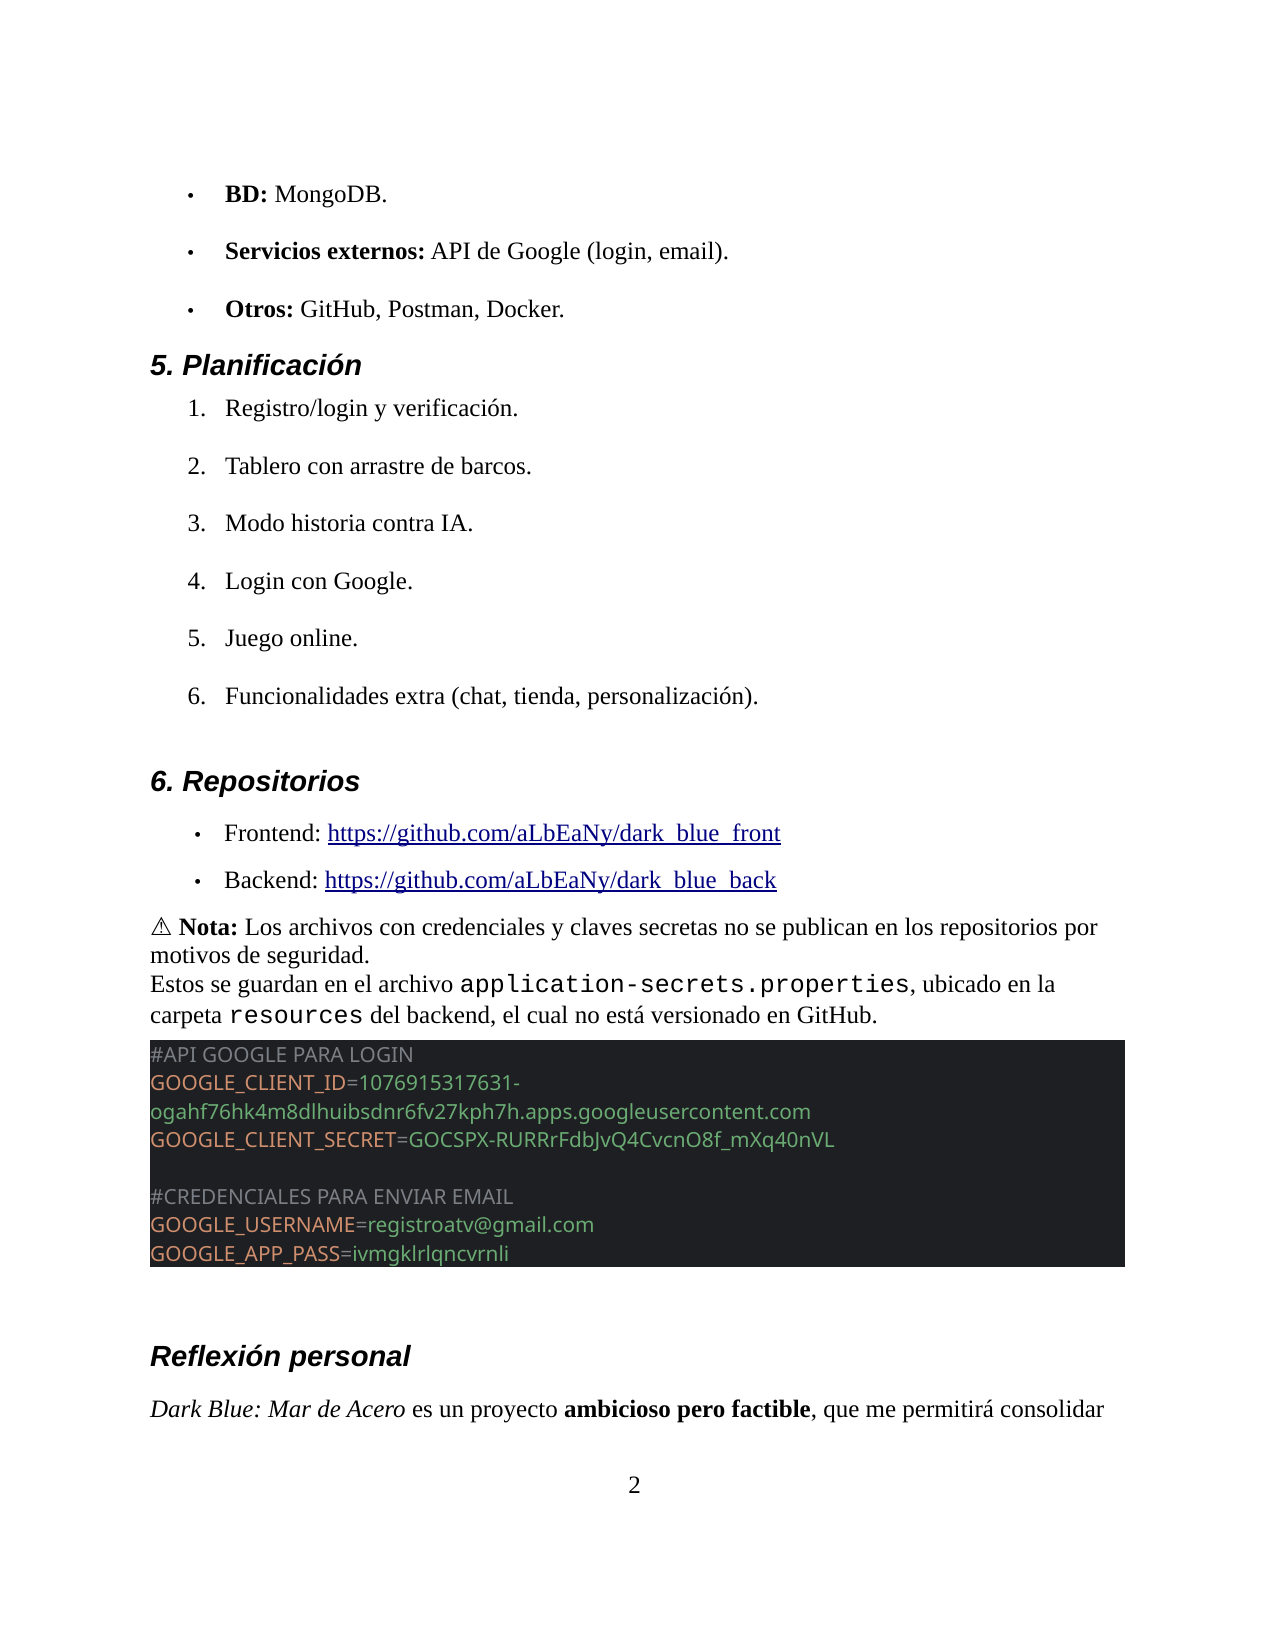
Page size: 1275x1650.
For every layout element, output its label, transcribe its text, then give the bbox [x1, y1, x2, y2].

text Dark Blue: Mar de Acero es un proyecto ambicioso pero factible, que me permitirá consolidar [150, 1394, 1125, 1423]
list Frontend: https://github.com/aLbEaNy/dark_blue_front [194, 818, 1125, 847]
text ⚠️ Nota: Los archivos con credenciales y claves secretas no se publican en los repositorios por motivos de seguridad. Estos se guardan en el archivo application-secrets.properties, ubicado en la carpeta resources del backend, el cual no está versionado en GitHub. [150, 912, 1125, 1031]
list Servicios externos: API de Google (login, email). [187, 236, 1125, 294]
subtitle Reflexión personal [150, 1339, 1125, 1373]
subtitle 5. Planificación [150, 347, 1125, 381]
list BD: MongoDB. [187, 179, 1125, 236]
list Modo historia contra IA. [187, 508, 1125, 566]
list Funcionalidades extra (chat, tienda, personalización). [187, 681, 1125, 710]
list Juego online. [187, 623, 1125, 681]
list Backend: https://github.com/aLbEaNy/dark_blue_back [194, 865, 1125, 894]
list Registro/login y verificación. [187, 393, 1125, 451]
subtitle 6. Repositorios [150, 763, 1125, 797]
text #API GOOGLE PARA LOGIN GOOGLE_CLIENT_ID=1076915317631-ogahf76hk4m8dlhuibsdnr6fv27kph7h.apps.googleusercontent.com GOOGLE_CLIENT_SECRET=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 #CREDENCIALES PARA ENVIAR EMAIL GOOGLE_USERNAME=registroatv@gmail.com GOOGLE_APP_PASS=ivmgklrlqncvrnli [150, 1040, 1125, 1267]
list Login con Google. [187, 566, 1125, 623]
list Tablero con arrastre de barcos. [187, 451, 1125, 508]
list Otros: GitHub, Postman, Docker. [187, 294, 1125, 322]
list [187, 150, 1125, 179]
